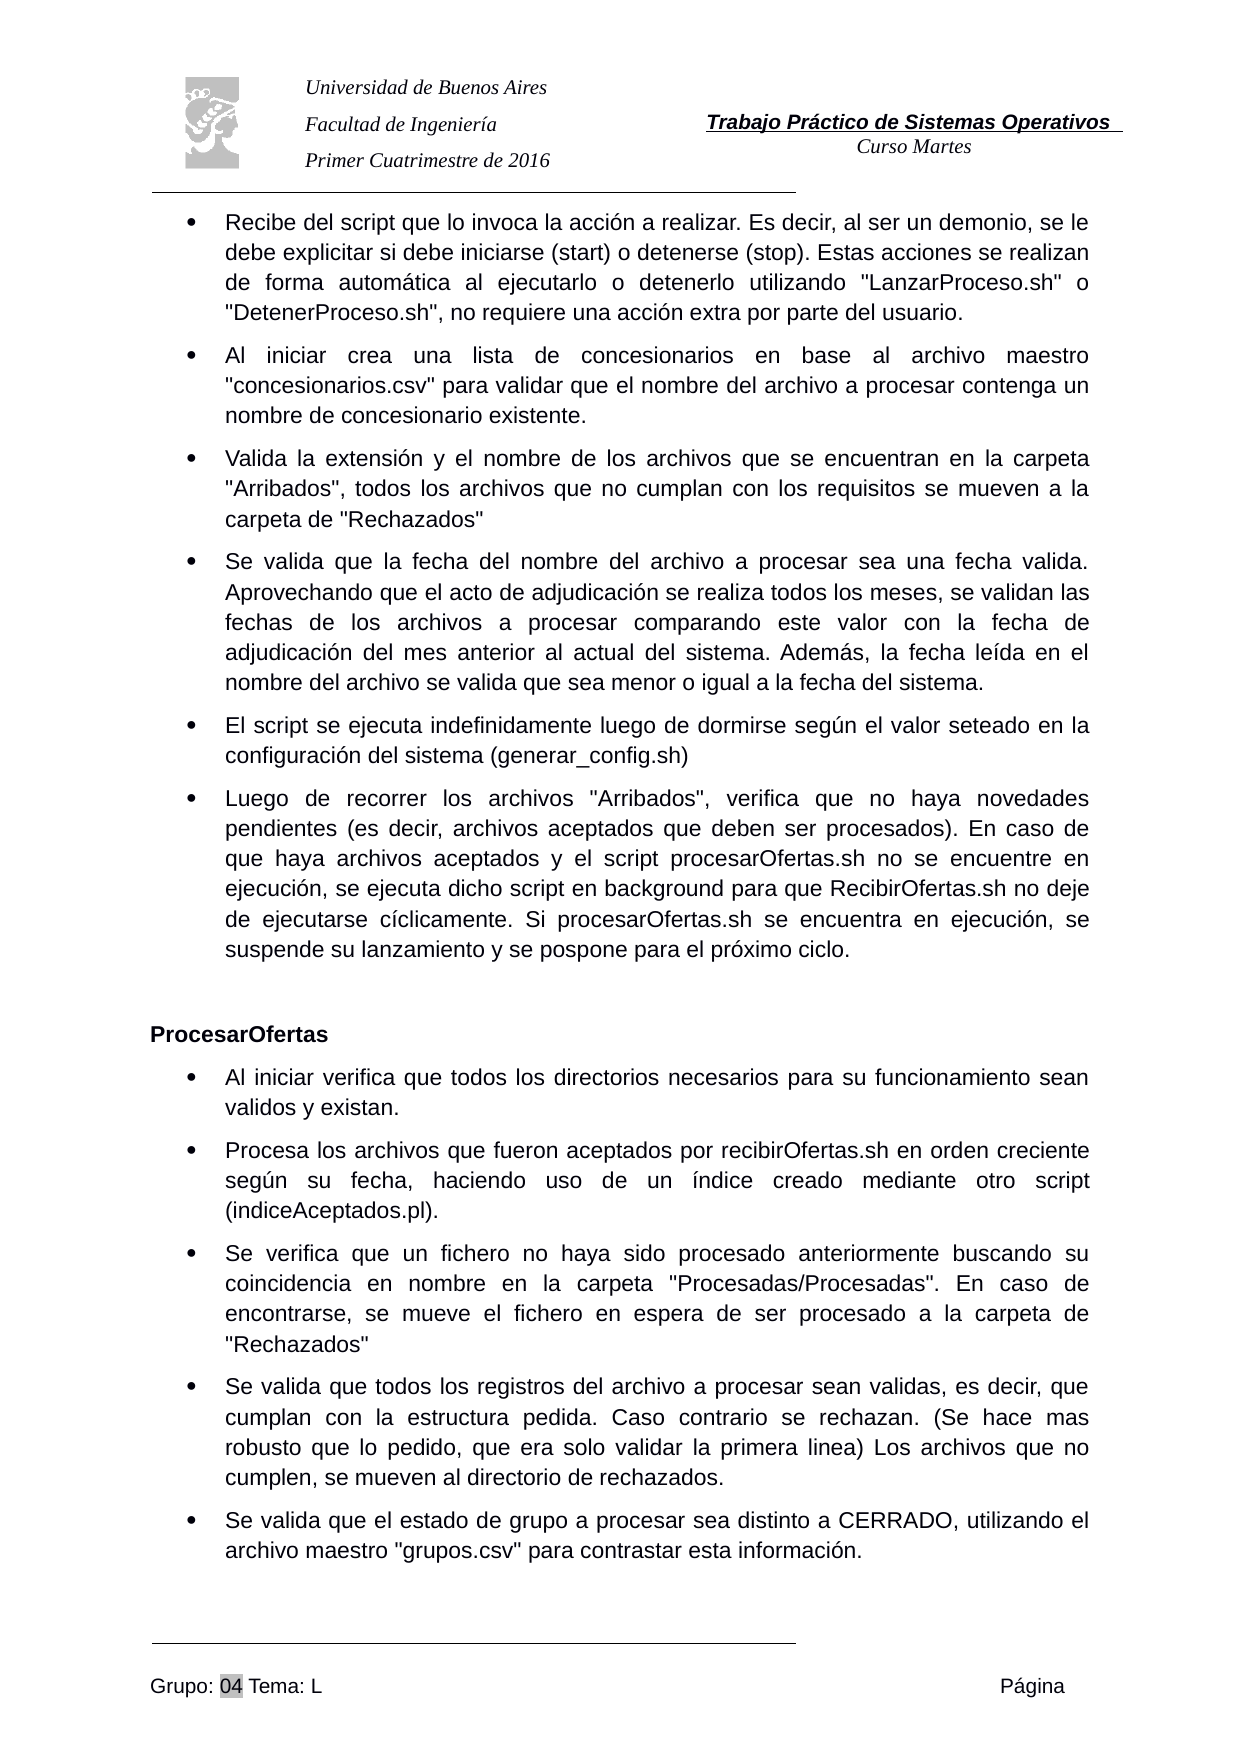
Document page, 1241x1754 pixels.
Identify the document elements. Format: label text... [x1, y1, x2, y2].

list Luego de recorrer los archivos "Arribados", verifica que no haya novedades pendientes (es decir, archivos aceptados que deben ser procesados). En caso de que haya archivos aceptados y el script procesarOfertas.sh no se encuentre en ejecución, se ejecuta dicho script en background para que RecibirOfertas.sh no deje de ejecutarse cíclicamente. Si procesarOfertas.sh se encuentra en ejecución, se suspende su lanzamiento y se pospone para el próximo ciclo. [187, 785, 1090, 962]
list Se valida que la fecha del nombre del archivo a procesar sea una fecha valida. Aprovechando que el acto de adjudicación se realiza todos los meses, se validan las fechas de los archivos a procesar comparando este valor con la fecha de adjudicación del mes anterior al actual del sistema. Además, la fecha leída en el nombre del archivo se valida que sea menor o igual a la fecha del sistema. [187, 548, 1090, 695]
list Se valida que todos los registros del archivo a procesar sean validas, es decir, que cumplan con la estructura pedida. Caso contrario se rechazan. (Se hace mas robusto que lo pedido, que era solo validar la primera linea) Los archivos que no cumplen, se mueven al directorio de rechazados. [187, 1373, 1090, 1490]
picture [183, 75, 246, 171]
list El script se ejecuta indefinidamente luego de dormirse según el valor seteado en la configuración del sistema (generar_config.sh) [187, 712, 1090, 768]
list Se verifica que un fichero no haya sido procesado anteriormente buscando su coincidencia en nombre en la carpeta "Procesadas/Procesadas". En caso de encontrarse, se mueve el fichero en espera de ser procesado a la carpeta de "Rechazados" [187, 1240, 1090, 1357]
list Recibe del script que lo invoca la acción a realizar. Es decir, al ser un demonio, se le debe explicitar si debe iniciarse (start) o detenerse (stop). Estas acciones se realizan de forma automática al ejecutarlo o detenerlo utilizando "LanzarProceso.sh" o "DetenerProceso.sh", no requiere una acción extra por parte del usuario. [187, 209, 1090, 326]
text ProcesarOfertas [150, 1021, 1090, 1047]
list Se valida que el estado de grupo a procesar sea distinto a CERRADO, utilizando el archivo maestro "grupos.csv" para contrastar esta información. [187, 1507, 1090, 1563]
list Valida la extensión y el nombre de los archivos que se encuentran en la carpeta "Arribados", todos los archivos que no cumplan con los requisitos se mueven a la carpeta de "Rechazados" [187, 445, 1090, 532]
list Al iniciar verifica que todos los directorios necesarios para su funcionamiento sean validos y existan. [187, 1064, 1090, 1120]
list Al iniciar crea una lista de concesionarios en base al archivo maestro "concesionarios.csv" para validar que el nombre del archivo a procesar contenga un nombre de concesionario existente. [187, 342, 1090, 429]
list Procesa los archivos que fueron aceptados por recibirOfertas.sh en orden creciente según su fecha, haciendo uso de un índice creado mediante otro script (indiceAceptados.pl). [187, 1137, 1090, 1223]
